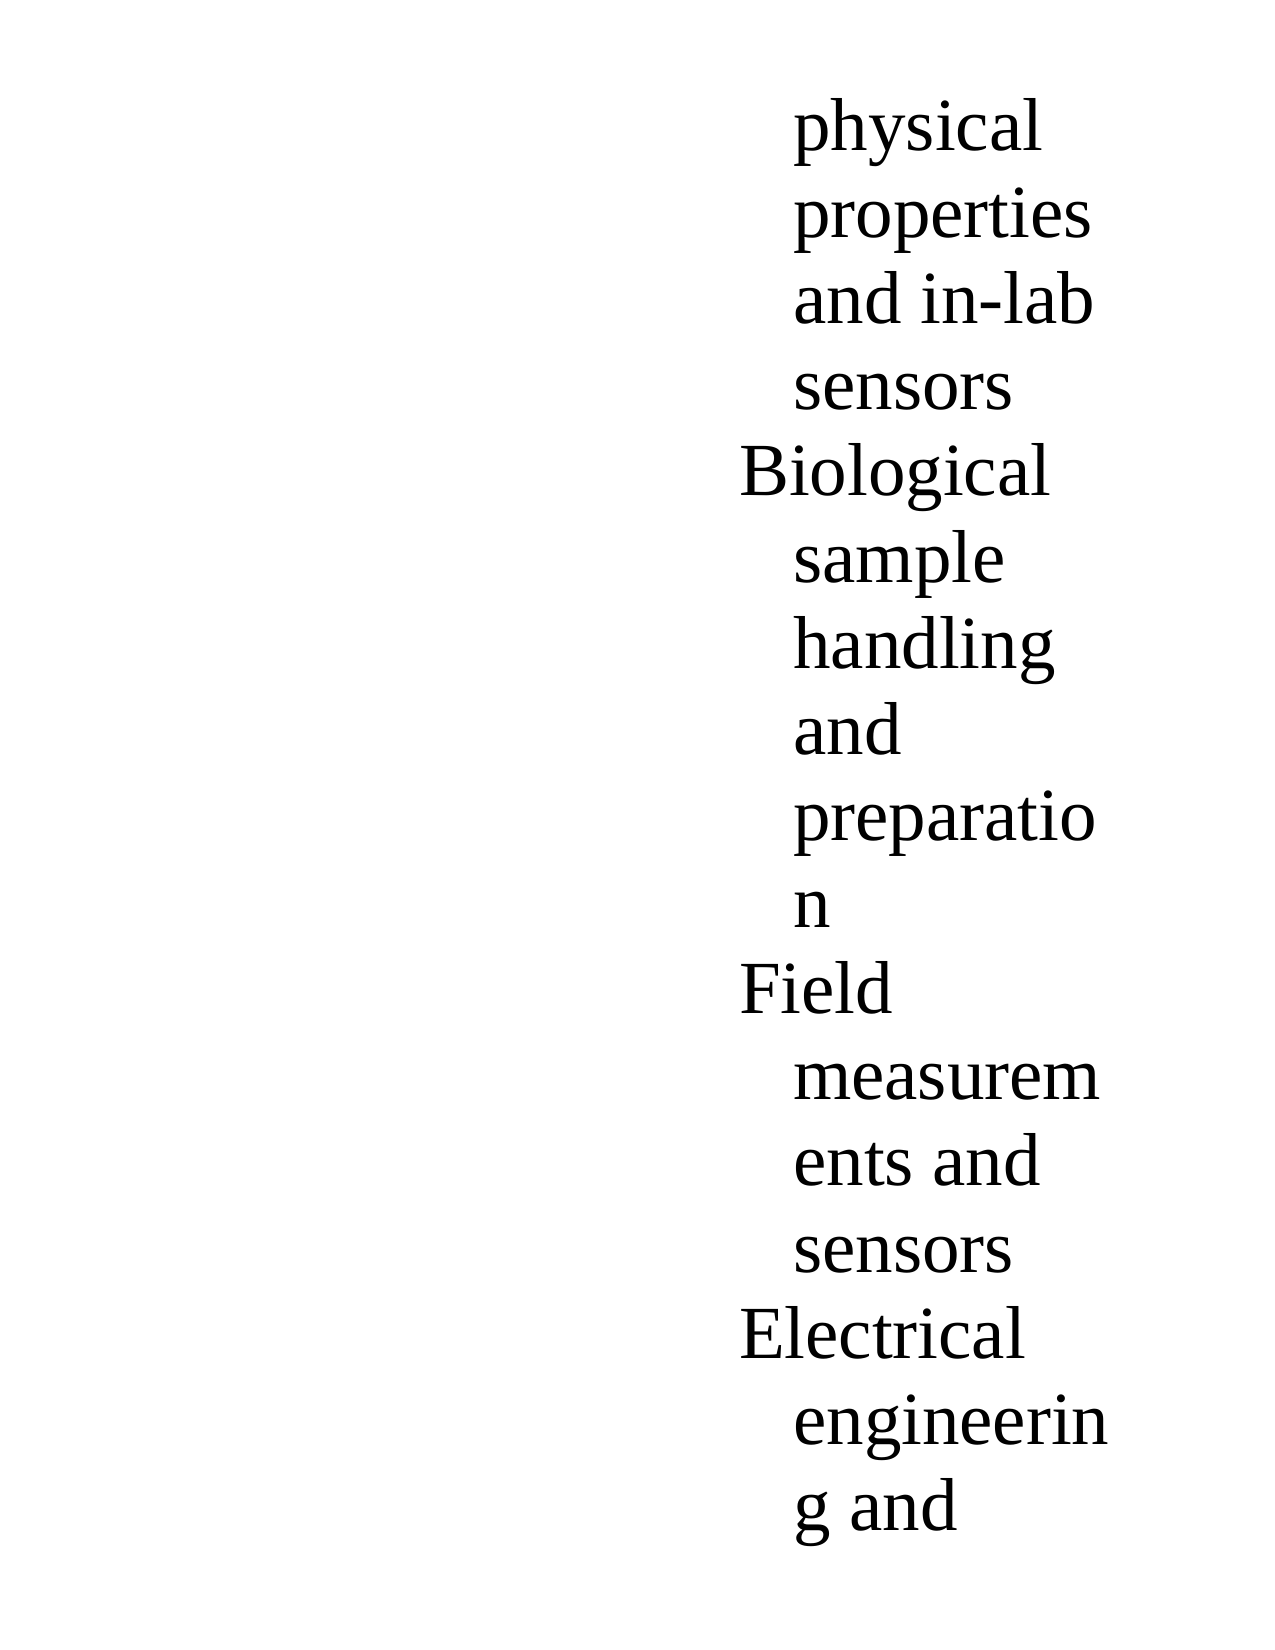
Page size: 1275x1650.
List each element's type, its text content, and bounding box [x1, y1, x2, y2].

table_cell Imaging tools Measuring physical properties and in-lab sensors Biological sample handling and preparation Field measurements and sensors Electrical engineering and computer science Mechanical engineering and materials science Other [please specify] [638, 75, 1125, 1553]
table_cell [150, 75, 637, 1553]
